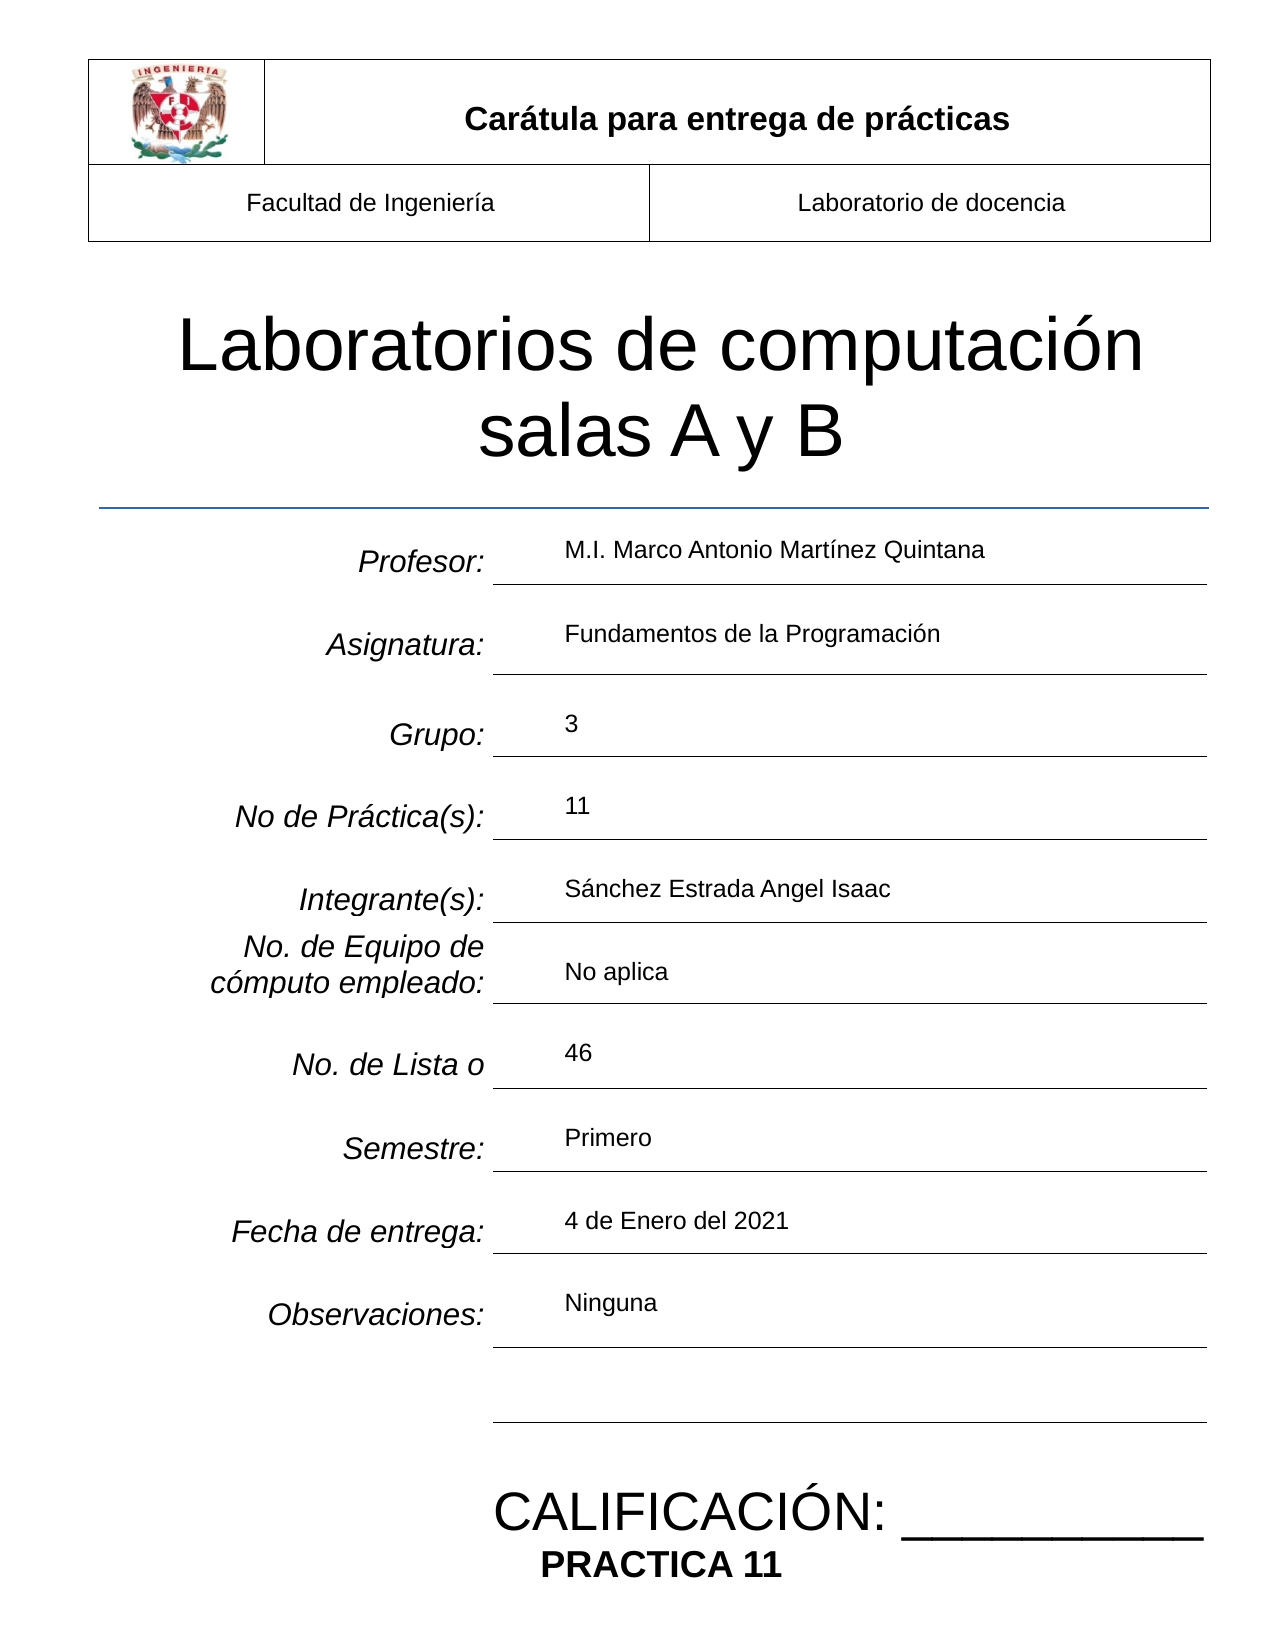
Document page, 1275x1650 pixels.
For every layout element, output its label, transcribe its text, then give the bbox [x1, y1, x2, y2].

table_header Carátula para entrega de prácticas [265, 60, 1210, 163]
table_cell No. de Equipo de cómputo empleado: [118, 922, 493, 1003]
table_cell No aplica [493, 923, 1207, 1003]
table_cell Observaciones: [118, 1253, 493, 1346]
table_header [231, 60, 264, 163]
text Laboratorios de computación [118, 300, 1205, 386]
table_cell Primero [493, 1089, 1207, 1171]
table_header [89, 60, 127, 163]
text CALIFICACIÓN: __________ [118, 1479, 1205, 1542]
table_cell Ninguna [493, 1254, 1207, 1346]
text PRACTICA 11 [118, 1542, 1205, 1585]
table_cell [118, 1346, 493, 1421]
table_cell Fecha de entrega: [118, 1171, 493, 1253]
table_cell Semestre: [118, 1088, 493, 1171]
table_cell Fundamentos de la Programación [493, 585, 1207, 674]
table_cell Laboratorio de docencia [650, 165, 1210, 241]
table_cell [493, 1348, 1207, 1421]
table_header M.I. Marco Antonio Martínez Quintana [493, 509, 1207, 584]
table_cell No de Práctica(s): [118, 756, 493, 839]
table_cell 4 de Enero del 2021 [493, 1172, 1207, 1253]
table_header Profesor: [118, 509, 493, 584]
table_cell No. de Lista o Brigada: [118, 1003, 493, 1088]
table_cell Asignatura: [118, 584, 493, 674]
table_cell 11 [493, 757, 1207, 839]
table_cell 46 [493, 1004, 1207, 1088]
table_cell Sánchez Estrada Angel Isaac [493, 840, 1207, 922]
table_cell Integrante(s): [118, 839, 493, 922]
table_header [118, 501, 493, 507]
table_header [493, 501, 1207, 507]
text salas A y B [118, 386, 1205, 472]
table_cell 3 [493, 675, 1207, 756]
table_cell Grupo: [118, 674, 493, 756]
table_cell Facultad de Ingeniería [89, 165, 649, 241]
